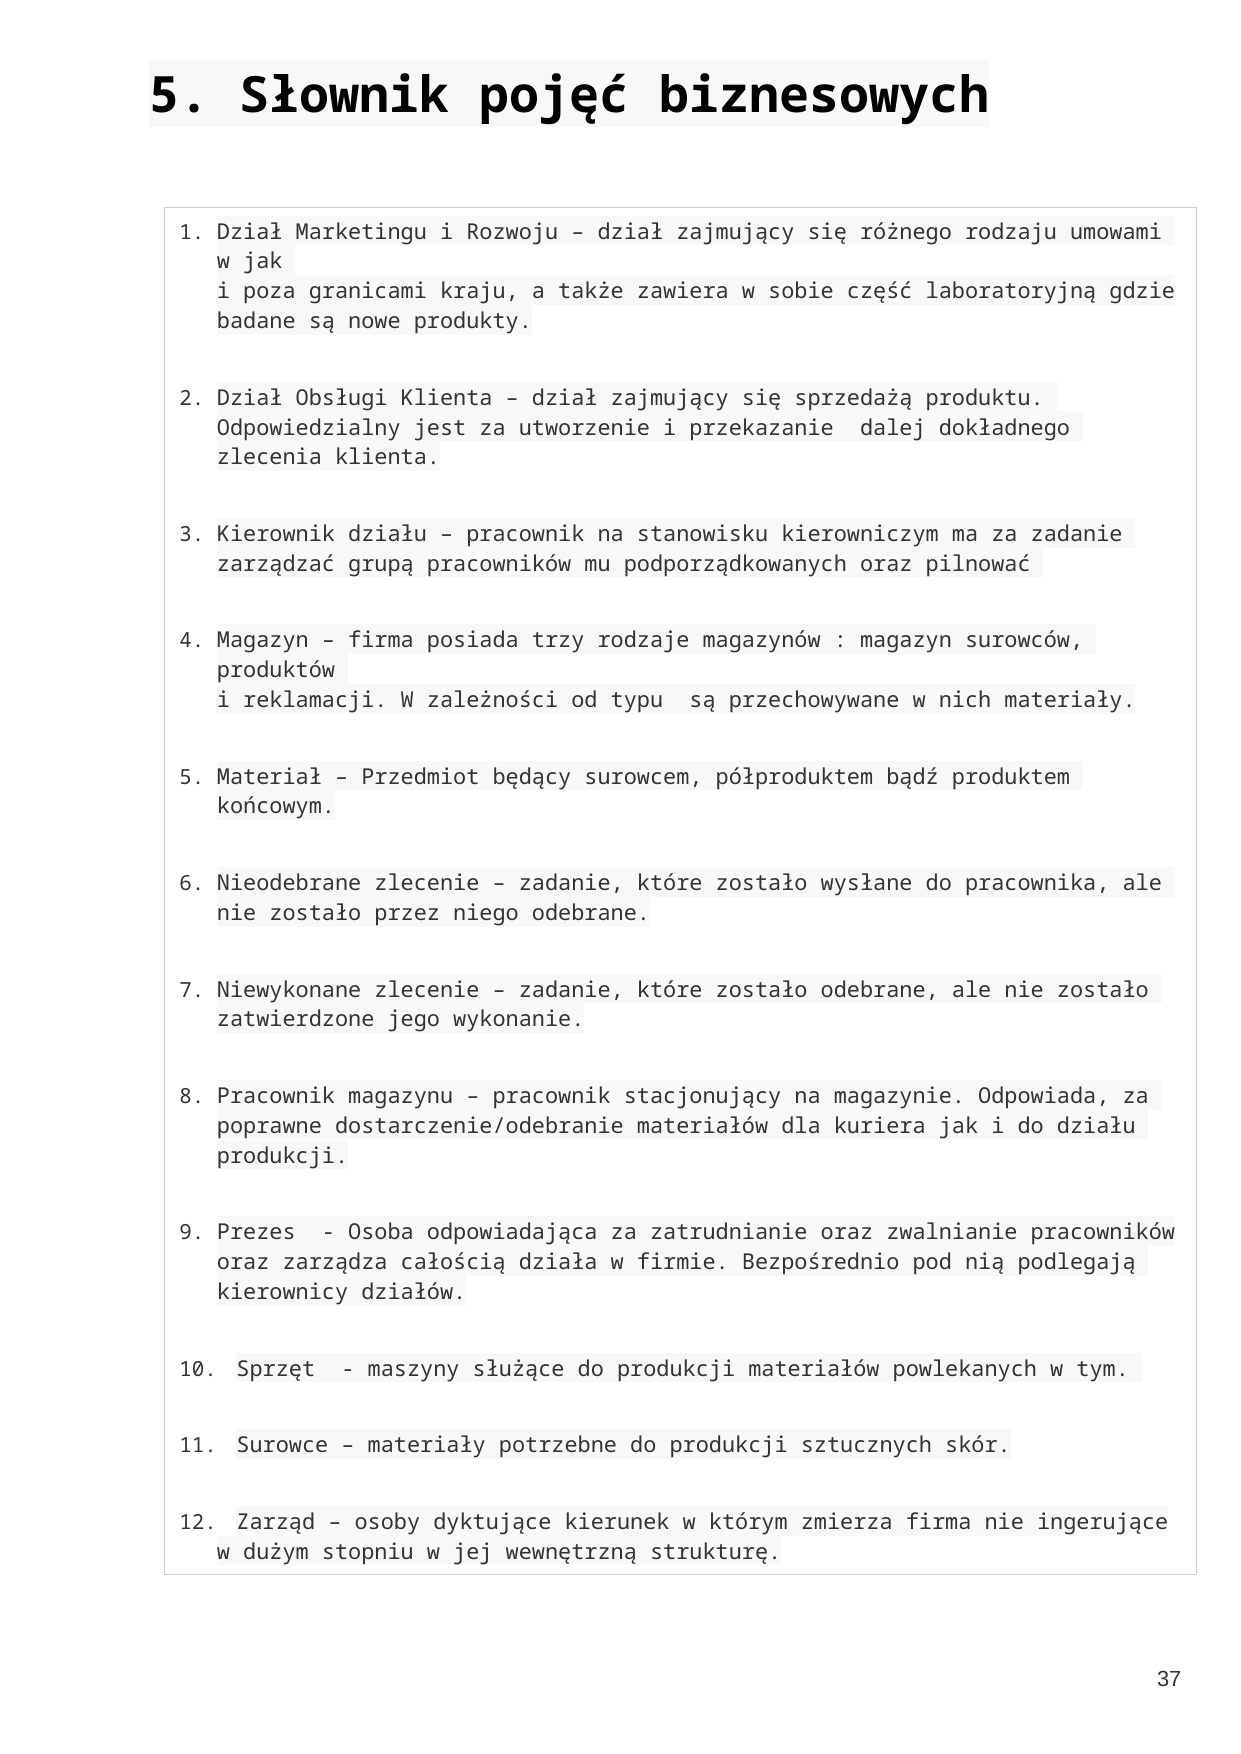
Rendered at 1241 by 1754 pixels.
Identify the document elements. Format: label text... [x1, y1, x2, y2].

list Dział Marketingu i Rozwoju – dział zajmujący się różnego rodzaju umowami w jak i poza granicami kraju, a także zawiera w sobie część laboratoryjną gdzie badane są nowe produkty. [165, 208, 1196, 335]
list Prezes - Osoba odpowiadająca za zatrudnianie oraz zwalnianie pracowników oraz zarządza całością działa w firmie. Bezpośrednio pod nią podlegają kierownicy działów. [165, 1208, 1196, 1306]
list Magazyn – firma posiada trzy rodzaje magazynów : magazyn surowców, produktów i reklamacji. W zależności od typu są przechowywane w nich materiały. [165, 616, 1196, 714]
list Niewykonane zlecenie – zadanie, które zostało odebrane, ale nie zostało zatwierdzone jego wykonanie. [165, 965, 1196, 1033]
list Pracownik magazynu – pracownik stacjonujący na magazynie. Odpowiada, za poprawne dostarczenie/odebranie materiałów dla kuriera jak i do działu produkcji. [165, 1071, 1196, 1169]
subtitle 5. Słownik pojęć biznesowych [989, 59, 1150, 127]
list Sprzęt - maszyny służące do produkcji materiałów powlekanych w tym. [165, 1344, 1196, 1382]
list Nieodebrane zlecenie – zadanie, które zostało wysłane do pracownika, ale nie zostało przez niego odebrane. [165, 858, 1196, 927]
list Zarząd – osoby dyktujące kierunek w którym zmierza firma nie ingerujące w dużym stopniu w jej wewnętrzną strukturę. [165, 1497, 1196, 1574]
list Materiał – Przedmiot będący surowcem, półproduktem bądź produktem końcowym. [165, 752, 1196, 820]
list Dział Obsługi Klienta – dział zajmujący się sprzedażą produktu. Odpowiedzialny jest za utworzenie i przekazanie dalej dokładnego zlecenia klienta. [165, 373, 1196, 471]
list Surowce – materiały potrzebne do produkcji sztucznych skór. [165, 1421, 1196, 1459]
list Kierownik działu – pracownik na stanowisku kierowniczym ma za zadanie zarządzać grupą pracowników mu podporządkowanych oraz pilnować [165, 509, 1196, 577]
